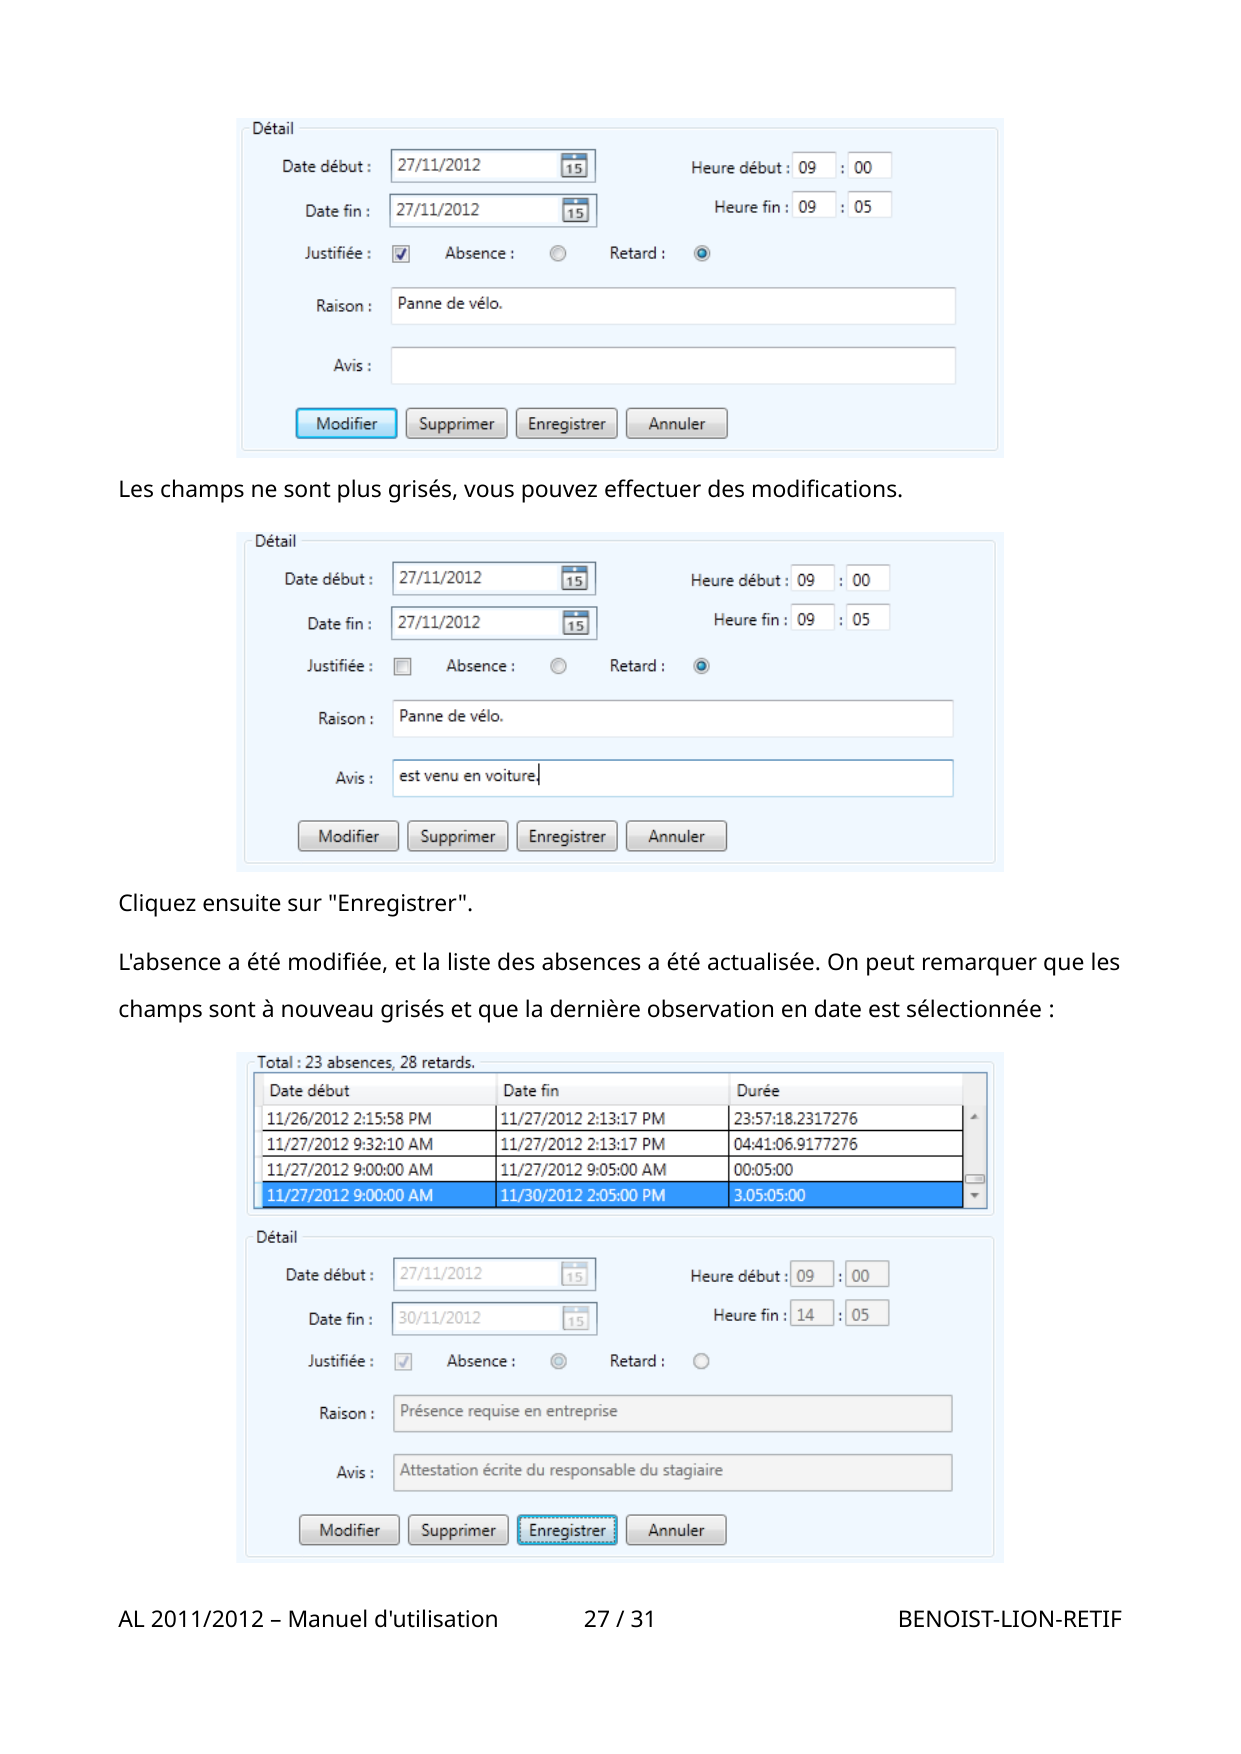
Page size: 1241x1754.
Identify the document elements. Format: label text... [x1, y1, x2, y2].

picture [236, 118, 1004, 458]
picture [236, 532, 1004, 872]
text Cliquez ensuite sur "Enregistrer". [118, 533, 1122, 918]
picture [236, 1052, 1004, 1563]
text L'absence a été modifiée, et la liste des absences a été actualisée. On peut remarquer que les champs sont à nouveau grisés et que la dernière observation en date est sélectionnée : [118, 946, 1122, 1024]
text Les champs ne sont plus grisés, vous pouvez effectuer des modifications. [118, 118, 1122, 504]
